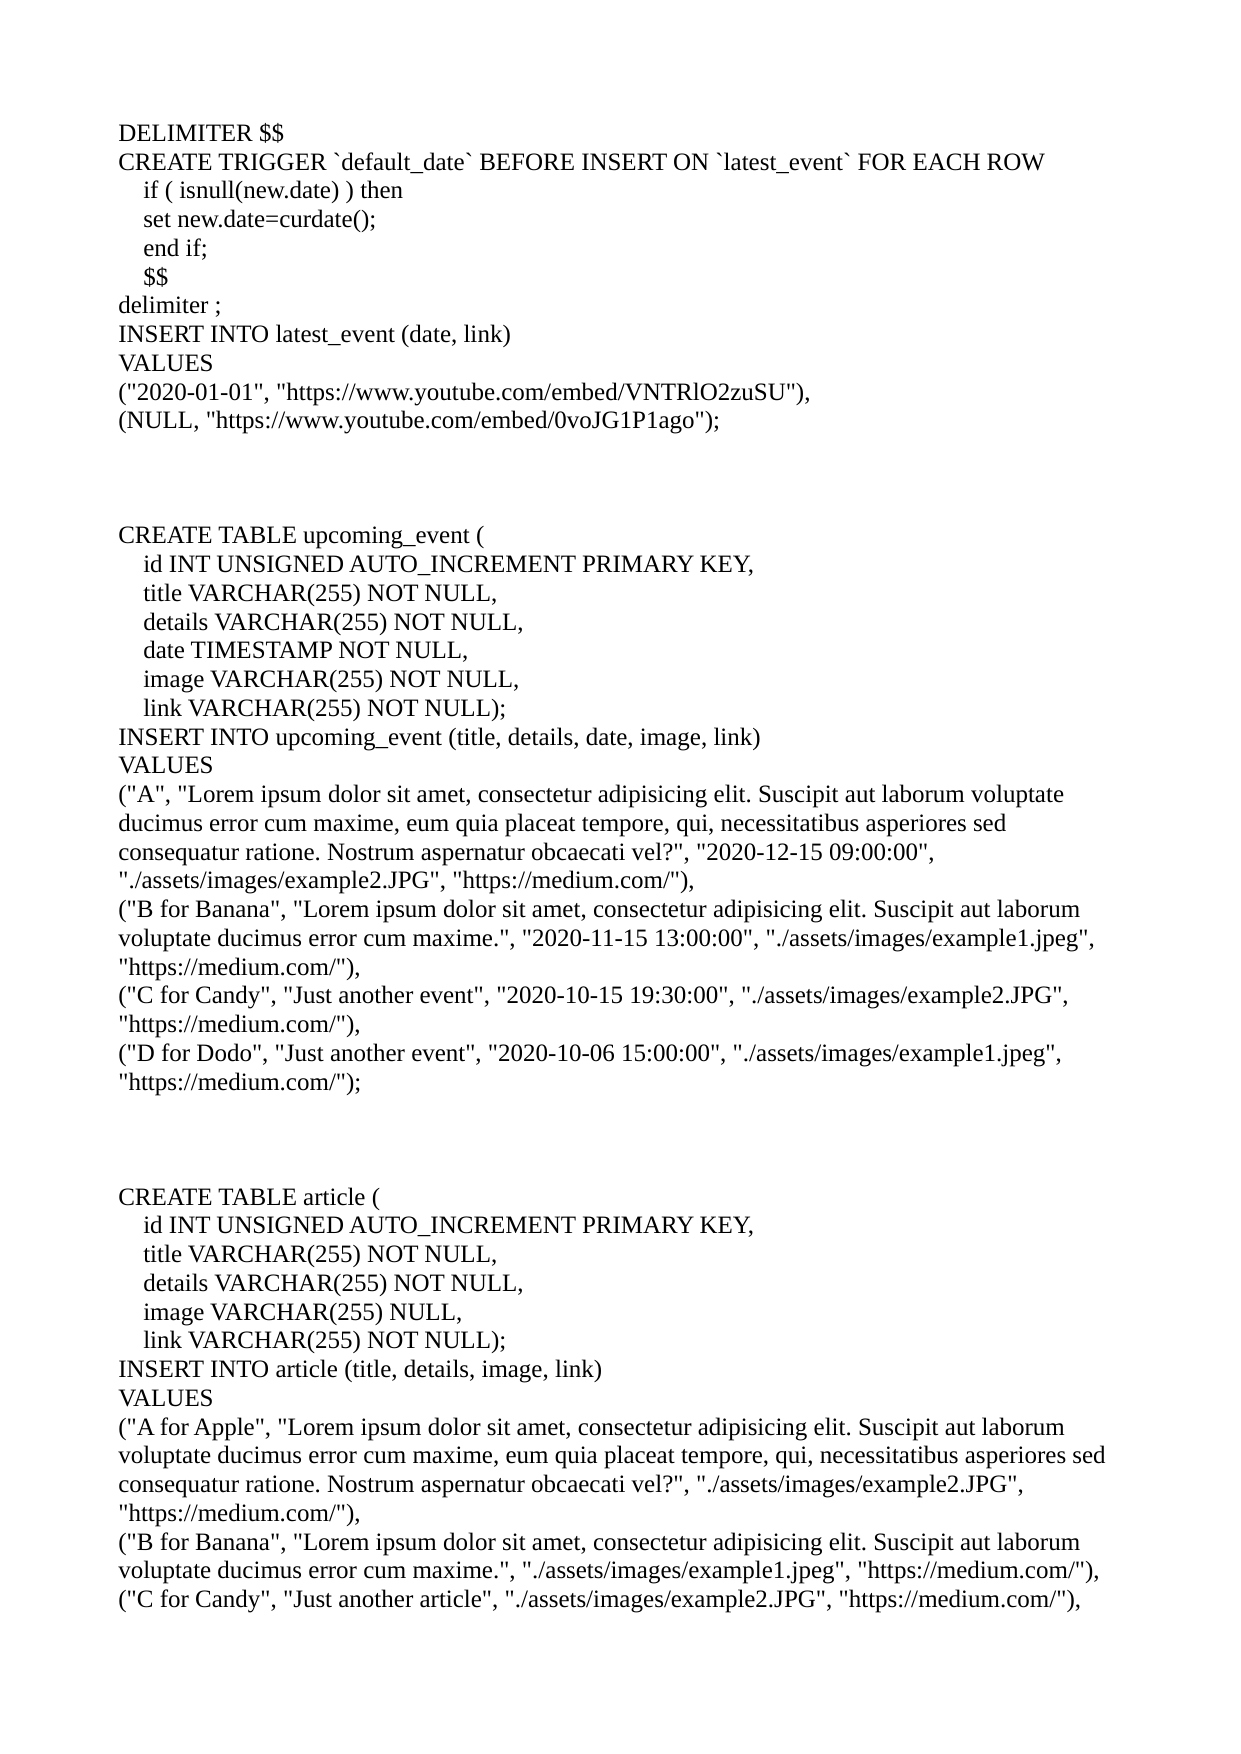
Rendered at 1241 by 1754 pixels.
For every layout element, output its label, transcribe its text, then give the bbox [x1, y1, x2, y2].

text INSERT INTO latest_event (date, link) [118, 319, 1122, 348]
text details VARCHAR(255) NOT NULL, [118, 1268, 1122, 1297]
text title VARCHAR(255) NOT NULL, [118, 1239, 1122, 1268]
text INSERT INTO upcoming_event (title, details, date, image, link) [118, 722, 1122, 751]
text ("A", "Lorem ipsum dolor sit amet, consectetur adipisicing elit. Suscipit aut laborum voluptate ducimus error cum maxime, eum quia placeat tempore, qui, necessitatibus asperiores sed consequatur ratione. Nostrum aspernatur obcaecati vel?", "2020-12-15 09:00:00", "./assets/images/example2.JPG", "https://medium.com/"), [118, 779, 1122, 894]
text CREATE TABLE upcoming_event ( [118, 521, 1122, 549]
text date TIMESTAMP NOT NULL, [118, 636, 1122, 664]
text VALUES [118, 348, 1122, 377]
text CREATE TRIGGER `default_date` BEFORE INSERT ON `latest_event` FOR EACH ROW [118, 147, 1122, 176]
text id INT UNSIGNED AUTO_INCREMENT PRIMARY KEY, [118, 549, 1122, 578]
text link VARCHAR(255) NOT NULL); [118, 693, 1122, 722]
text image VARCHAR(255) NULL, [118, 1297, 1122, 1326]
text INSERT INTO article (title, details, image, link) [118, 1354, 1122, 1383]
text id INT UNSIGNED AUTO_INCREMENT PRIMARY KEY, [118, 1211, 1122, 1239]
text (NULL, "https://www.youtube.com/embed/0voJG1P1ago"); [118, 406, 1122, 434]
text title VARCHAR(255) NOT NULL, [118, 578, 1122, 607]
text delimiter ; [118, 291, 1122, 319]
text $$ [118, 262, 1122, 291]
text ("C for Candy", "Just another article", "./assets/images/example2.JPG", "https://medium.com/"), [118, 1584, 1122, 1613]
text details VARCHAR(255) NOT NULL, [118, 607, 1122, 636]
text CREATE TABLE article ( [118, 1182, 1122, 1211]
text end if; [118, 233, 1122, 262]
text ("C for Candy", "Just another event", "2020-10-15 19:30:00", "./assets/images/example2.JPG", "https://medium.com/"), [118, 981, 1122, 1038]
text DELIMITER $$ [118, 118, 1122, 147]
text image VARCHAR(255) NOT NULL, [118, 664, 1122, 693]
text ("B for Banana", "Lorem ipsum dolor sit amet, consectetur adipisicing elit. Suscipit aut laborum voluptate ducimus error cum maxime.", "2020-11-15 13:00:00", "./assets/images/example1.jpeg", "https://medium.com/"), [118, 894, 1122, 981]
text if ( isnull(new.date) ) then [118, 176, 1122, 204]
text ("A for Apple", "Lorem ipsum dolor sit amet, consectetur adipisicing elit. Suscipit aut laborum voluptate ducimus error cum maxime, eum quia placeat tempore, qui, necessitatibus asperiores sed consequatur ratione. Nostrum aspernatur obcaecati vel?", "./assets/images/example2.JPG", "https://medium.com/"), [118, 1412, 1122, 1527]
text link VARCHAR(255) NOT NULL); [118, 1326, 1122, 1354]
text set new.date=curdate(); [118, 204, 1122, 233]
text ("2020-01-01", "https://www.youtube.com/embed/VNTRlO2zuSU"), [118, 377, 1122, 406]
text VALUES [118, 751, 1122, 779]
text ("D for Dodo", "Just another event", "2020-10-06 15:00:00", "./assets/images/example1.jpeg", "https://medium.com/"); [118, 1038, 1122, 1096]
text VALUES [118, 1383, 1122, 1412]
text ("B for Banana", "Lorem ipsum dolor sit amet, consectetur adipisicing elit. Suscipit aut laborum voluptate ducimus error cum maxime.", "./assets/images/example1.jpeg", "https://medium.com/"), [118, 1527, 1122, 1584]
